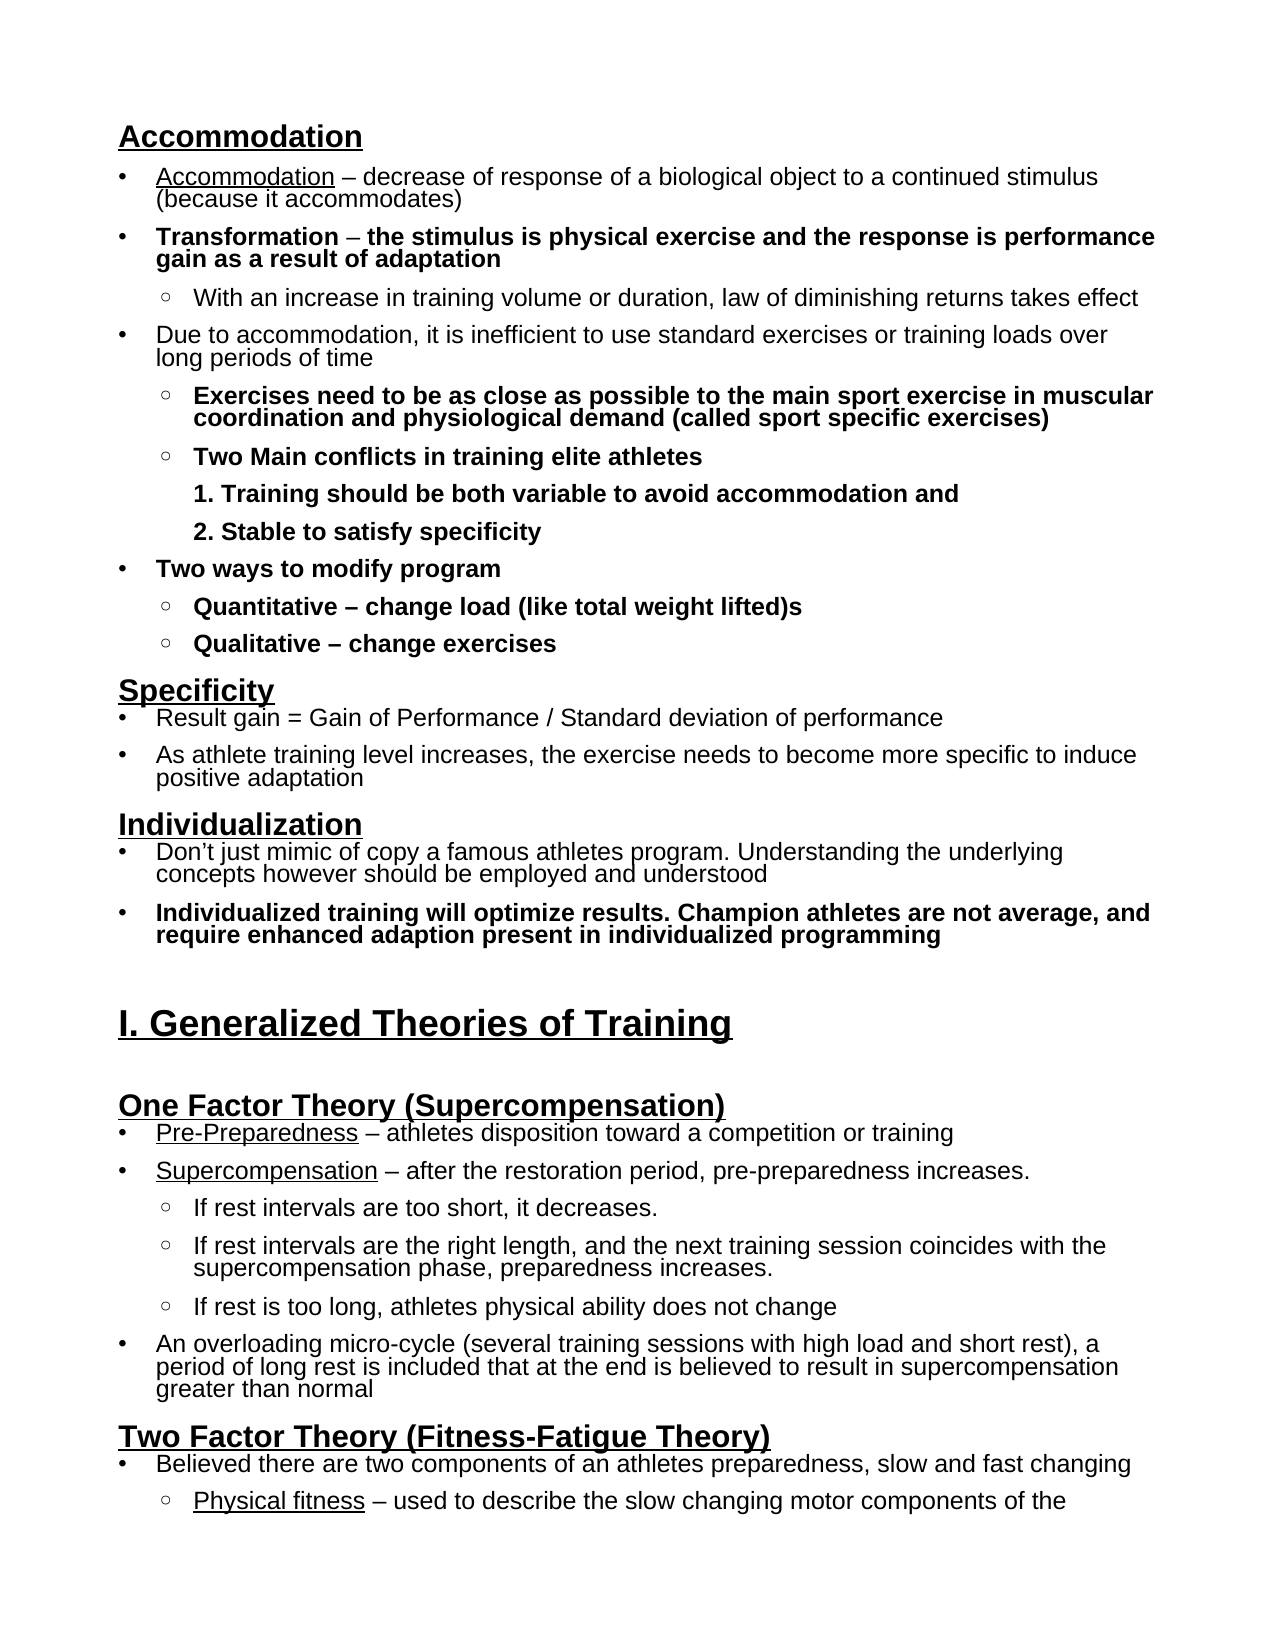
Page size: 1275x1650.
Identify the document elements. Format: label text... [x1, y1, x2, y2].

list An overloading micro-cycle (several training sessions with high load and short rest), a period of long rest is included that at the end is believed to result in supercompensation greater than normal [118, 1334, 1157, 1403]
text Two Factor Theory (Fitness-Fatigue Theory) [118, 1418, 1157, 1454]
list Individualized training will optimize results. Champion athletes are not average, and require enhanced adaption present in individualized programming [118, 903, 1157, 949]
text Specificity [118, 672, 1157, 708]
list Exercises need to be as close as possible to the main sport exercise in muscular coordination and physiological demand (called sport specific exercises) [156, 386, 1157, 432]
list 2. Stable to satisfy specificity [156, 522, 403, 545]
list Don’t just mimic of copy a famous athletes program. Understanding the underlying concepts however should be employed and understood [118, 842, 1157, 888]
list Two Main conflicts in training elite athletes [156, 447, 1157, 470]
list Qualitative – change exercises [156, 634, 1157, 657]
list Due to accommodation, it is inefficient to use standard exercises or training loads over long periods of time [118, 325, 1157, 371]
list Accommodation – decrease of response of a biological object to a continued stimulus (because it accommodates) [118, 167, 1157, 213]
text I. Generalized Theories of Training [118, 1001, 1157, 1044]
list With an increase in training volume or duration, law of diminishing returns takes effect [156, 288, 1157, 311]
list Result gain = Gain of Performance / Standard deviation of performance [118, 708, 1157, 731]
list Physical fitness – used to describe the slow changing motor components of the [156, 1491, 1157, 1514]
text Individualization [118, 806, 1157, 842]
list Quantitative – change load (like total weight lifted)s [156, 597, 522, 620]
list 1. Training should be both variable to avoid accommodation and [156, 484, 1157, 507]
list Two ways to modify program [118, 559, 1157, 582]
list As athlete training level increases, the exercise needs to become more specific to induce positive adaptation [118, 746, 1157, 792]
list Quantitative – change load (like total weight lifted)s [784, 597, 1157, 620]
list If rest intervals are too short, it decreases. [156, 1198, 1157, 1221]
list Believed there are two components of an athletes preparedness, slow and fast changing [118, 1454, 1157, 1477]
list Quantitative – change load (like total weight lifted)s [523, 597, 784, 620]
list Transformation – the stimulus is physical exercise and the response is performance gain as a result of adaptation [118, 227, 1157, 273]
list 2. Stable to satisfy specificity [396, 522, 1157, 545]
list Supercompensation – after the restoration period, pre-preparedness increases. [118, 1161, 1157, 1184]
list Pre-Preparedness – athletes disposition toward a competition or training [118, 1123, 1157, 1146]
list If rest is too long, athletes physical ability does not change [156, 1297, 1157, 1319]
list If rest intervals are the right length, and the next training session coincides with the supercompensation phase, preparedness increases. [156, 1236, 1157, 1282]
text One Factor Theory (Supercompensation) [118, 1087, 1157, 1123]
subtitle Accommodation [118, 118, 1157, 154]
